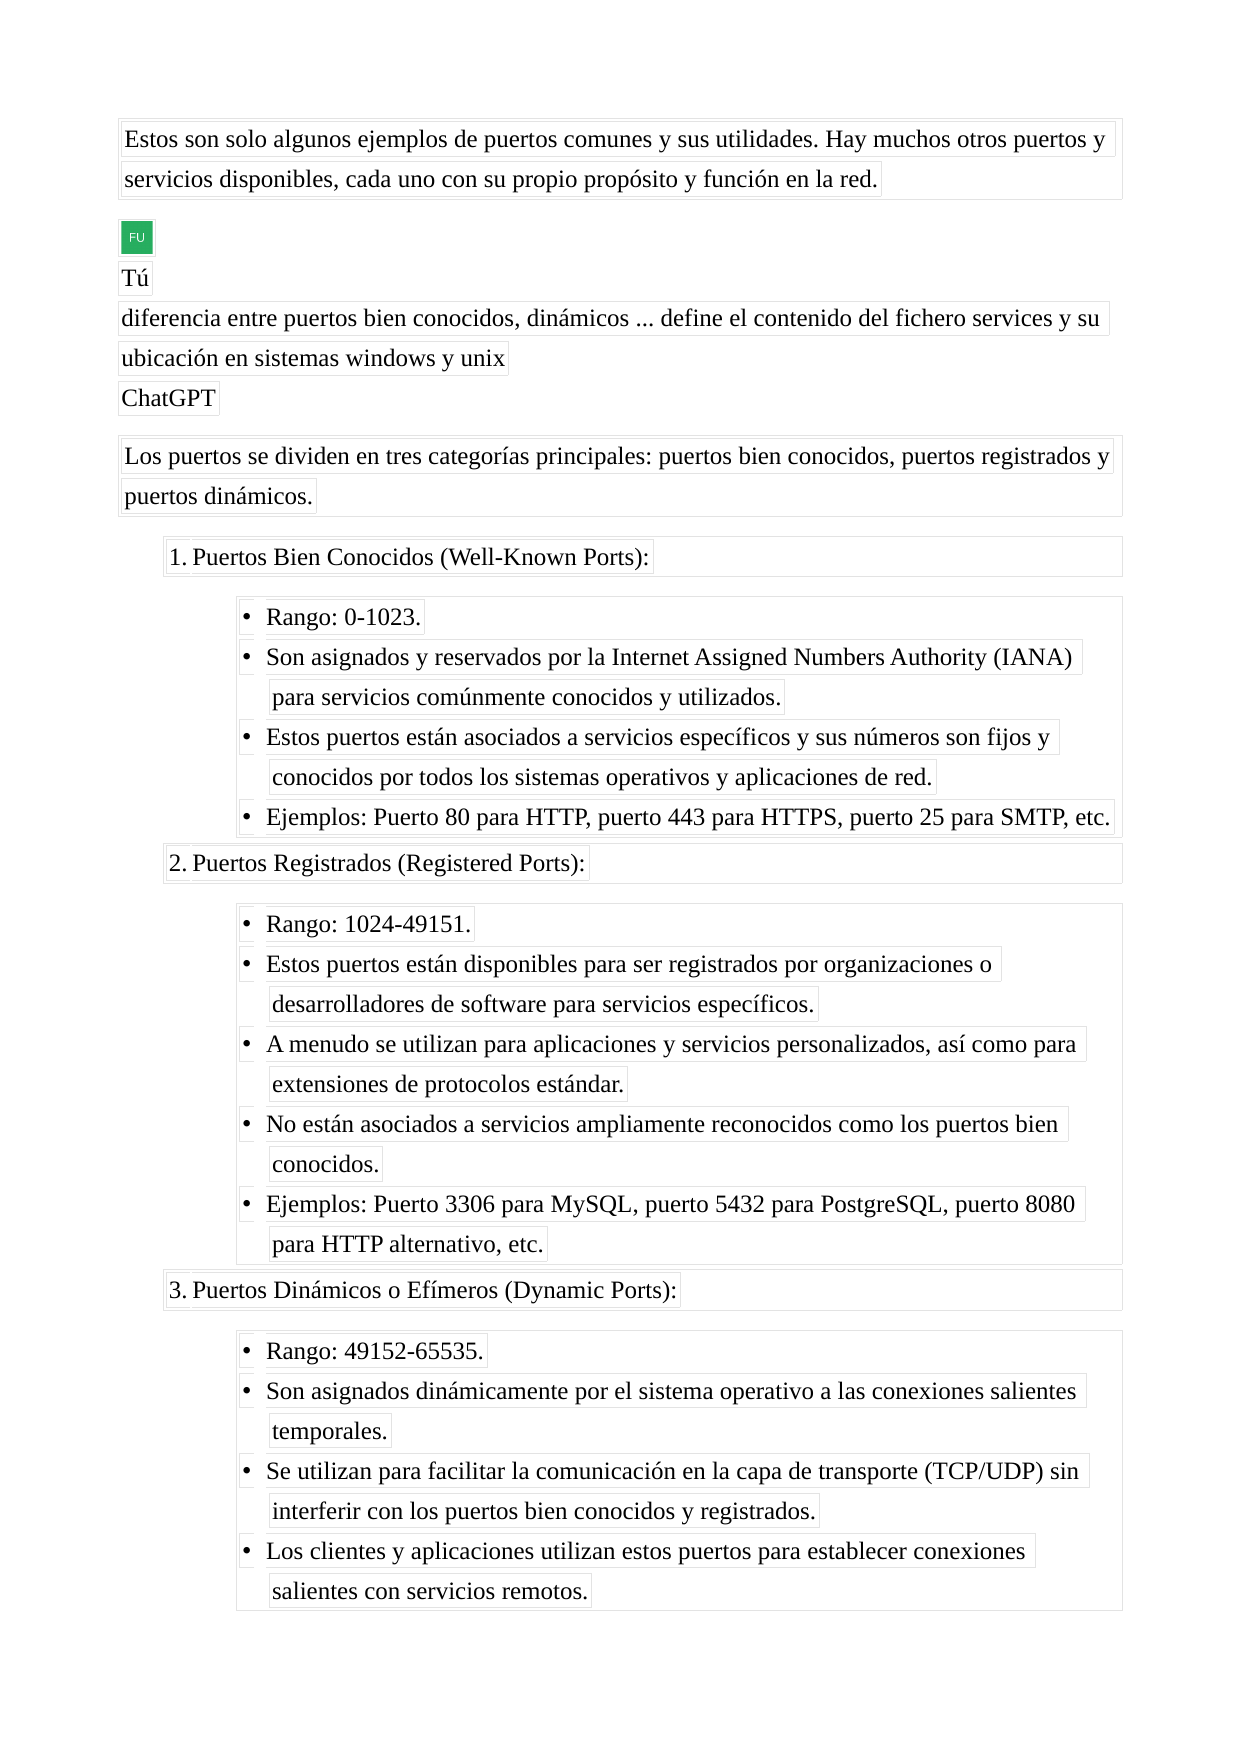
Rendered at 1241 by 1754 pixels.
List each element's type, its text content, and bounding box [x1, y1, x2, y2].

text diferencia entre puertos bien conocidos, dinámicos ... define el contenido del fichero services y su ubicación en sistemas windows y unix [118, 301, 1122, 375]
list Rango: 49152-65535. [237, 1331, 1122, 1367]
list Estos puertos están asociados a servicios específicos y sus números son fijos y conocidos por todos los sistemas operativos y aplicaciones de red. [237, 716, 1122, 794]
list Puertos Dinámicos o Efímeros (Dynamic Ports): [164, 1270, 1122, 1310]
list Estos puertos están disponibles para ser registrados por organizaciones o desarrolladores de software para servicios específicos. [237, 943, 1122, 1021]
list Rango: 1024-49151. [237, 904, 1122, 941]
list Ejemplos: Puerto 80 para HTTP, puerto 443 para HTTPS, puerto 25 para SMTP, etc. [237, 796, 1122, 837]
text Tú [119, 262, 152, 295]
list Puertos Registrados (Registered Ports): [164, 844, 1122, 883]
list Son asignados y reservados por la Internet Assigned Numbers Authority (IANA) para servicios comúnmente conocidos y utilizados. [237, 636, 1122, 714]
list A menudo se utilizan para aplicaciones y servicios personalizados, así como para extensiones de protocolos estándar. [237, 1023, 1122, 1101]
text [220, 381, 1122, 415]
list Son asignados dinámicamente por el sistema operativo a las conexiones salientes temporales. [237, 1370, 1122, 1447]
list Puertos Bien Conocidos (Well-Known Ports): [164, 537, 1122, 576]
text Estos son solo algunos ejemplos de puertos comunes y sus utilidades. Hay muchos otros puertos y servicios disponibles, cada uno con su propio propósito y función en la red. [119, 119, 1122, 199]
list Los clientes y aplicaciones utilizan estos puertos para establecer conexiones salientes con servicios remotos. [237, 1530, 1122, 1610]
list Se utilizan para facilitar la comunicación en la capa de transporte (TCP/UDP) sin interferir con los puertos bien conocidos y registrados. [237, 1450, 1122, 1527]
text ChatGPT [119, 382, 219, 415]
picture [121, 221, 153, 254]
list No están asociados a servicios ampliamente reconocidos como los puertos bien conocidos. [237, 1103, 1122, 1181]
list Ejemplos: Puerto 3306 para MySQL, puerto 5432 para PostgreSQL, puerto 8080 para HTTP alternativo, etc. [237, 1183, 1122, 1264]
text [153, 261, 1122, 295]
text Los puertos se dividen en tres categorías principales: puertos bien conocidos, puertos registrados y puertos dinámicos. [119, 436, 1122, 516]
list Rango: 0-1023. [237, 597, 1122, 634]
